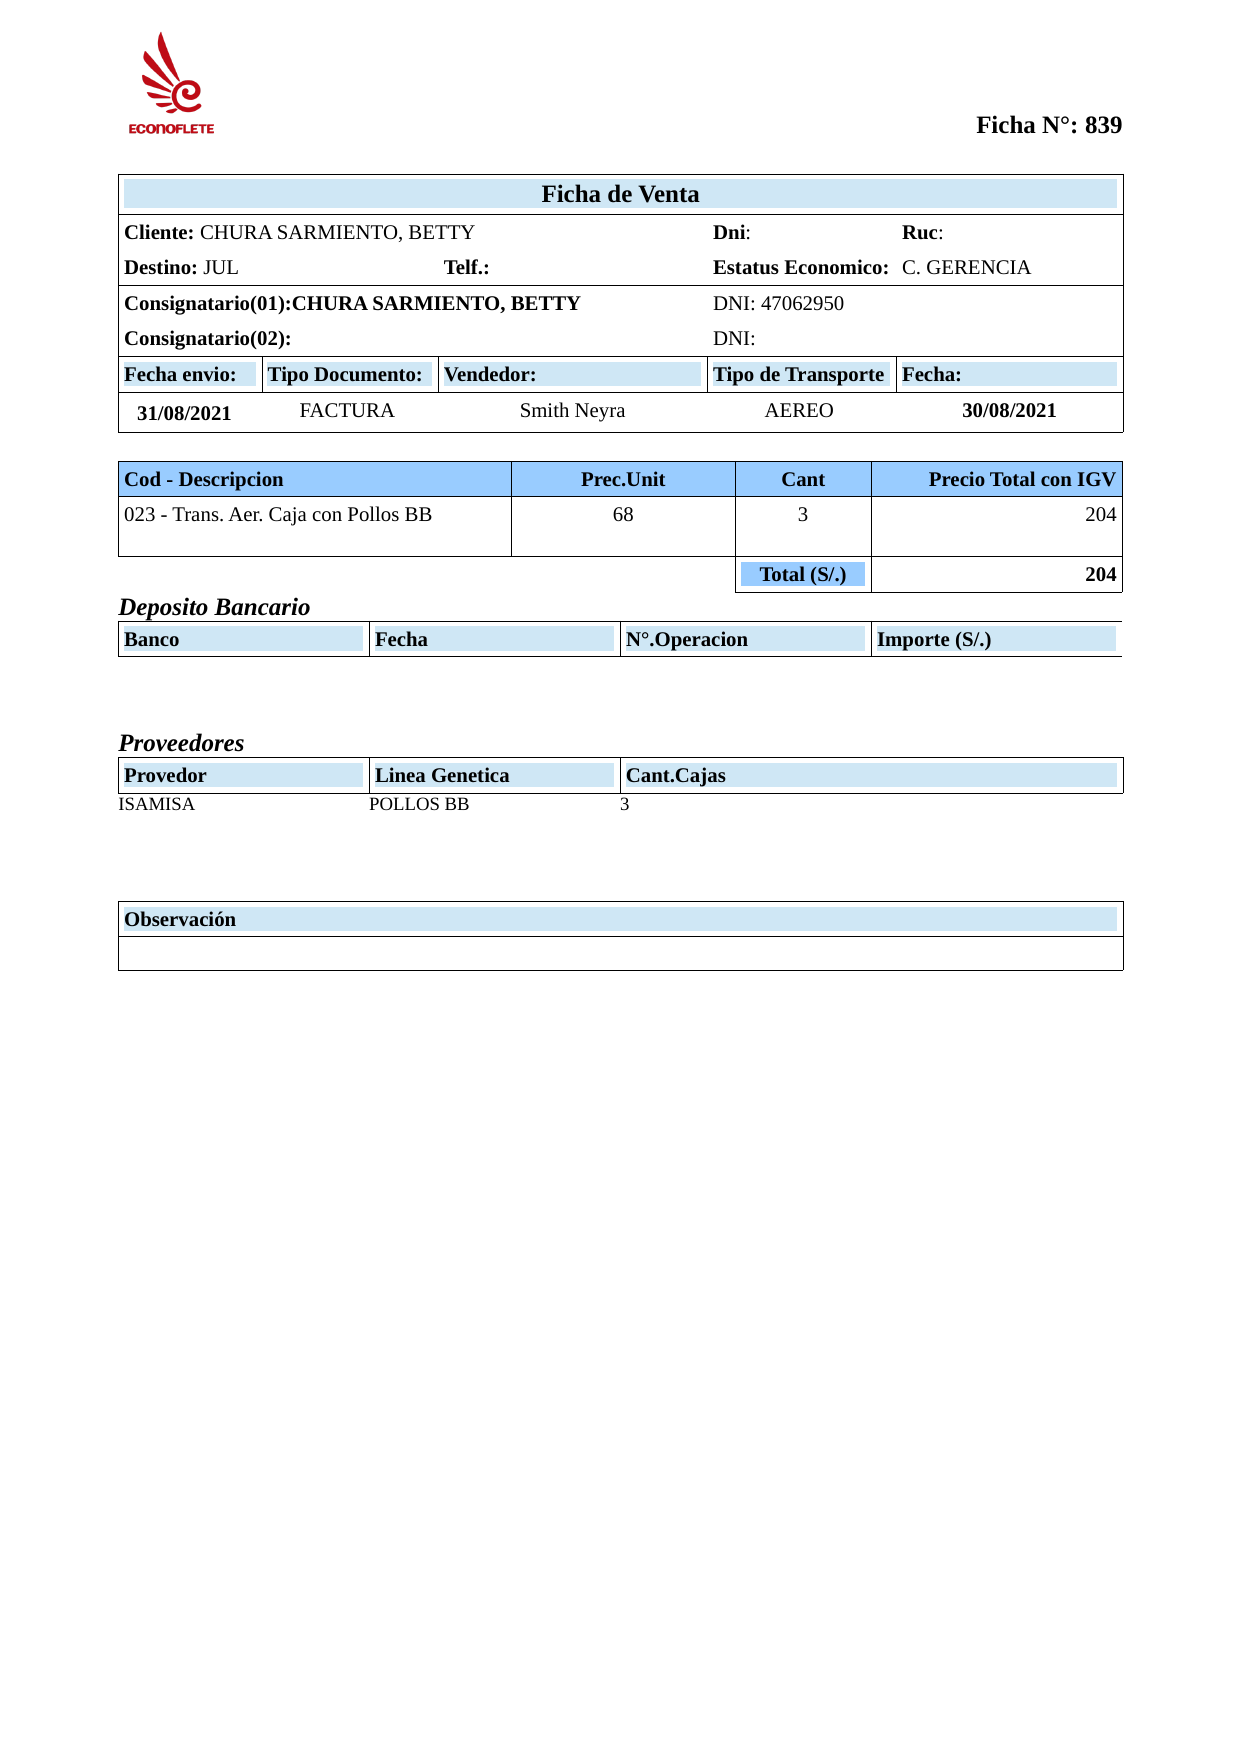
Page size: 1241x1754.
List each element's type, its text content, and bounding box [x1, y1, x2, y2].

table_cell C. GERENCIA [896, 249, 1123, 285]
table_header Linea Genetica [370, 758, 620, 793]
table_cell [620, 879, 1123, 901]
table_header Cant.Cajas [621, 758, 1123, 793]
table_cell 31/08/2021 [119, 393, 262, 432]
table_header Precio Total con IGV [872, 462, 1122, 496]
table_cell [511, 557, 735, 592]
table_cell [118, 858, 369, 879]
table_cell Consignatario(01):CHURA SARMIENTO, BETTY [119, 286, 707, 321]
table_cell Total (S/.) [736, 557, 871, 592]
table_header Banco [119, 622, 369, 656]
text Deposito Bancario [118, 592, 1122, 621]
table_cell [118, 657, 369, 680]
table_cell Estatus Economico: [707, 249, 896, 285]
table_cell DNI: [707, 321, 1123, 356]
table_cell [369, 836, 620, 858]
table_header Importe (S/.) [872, 622, 1122, 656]
table_cell [620, 858, 1123, 879]
table_cell Consignatario(02): [119, 321, 707, 356]
table_cell [620, 815, 1123, 836]
table_cell ISAMISA [118, 794, 369, 814]
text Proveedores [118, 728, 1122, 757]
table_cell [620, 680, 871, 704]
table_header N°.Operacion [621, 622, 871, 656]
table_cell [119, 937, 1123, 969]
table_cell [118, 680, 369, 704]
table_header Fecha [370, 622, 620, 656]
table_cell [871, 680, 1122, 704]
table_cell 3 [620, 794, 1123, 814]
table_cell Ruc: [896, 215, 1123, 249]
table_cell [118, 557, 511, 592]
table_cell Smith Neyra [438, 393, 707, 432]
table_header Prec.Unit [512, 462, 735, 496]
table_cell 68 [512, 497, 735, 556]
table_cell POLLOS BB [369, 794, 620, 814]
table_header Observación [119, 902, 1123, 936]
table_cell [118, 836, 369, 858]
table_header Provedor [119, 758, 369, 793]
table_cell [871, 657, 1122, 680]
table_cell [118, 879, 369, 901]
table_cell Tipo de Transporte [708, 357, 896, 392]
table_header Cant [736, 462, 871, 496]
table_cell 3 [736, 497, 871, 556]
table_cell Vendedor: [439, 357, 707, 392]
table_cell [118, 815, 369, 836]
table_cell [620, 836, 1123, 858]
table_cell Fecha: [897, 357, 1123, 392]
table_cell 204 [872, 557, 1122, 592]
table_header Ficha de Venta [119, 175, 1123, 214]
table_cell [871, 705, 1122, 728]
table_cell 023 - Trans. Aer. Caja con Pollos BB [119, 497, 511, 556]
table_cell [620, 657, 871, 680]
table_cell Fecha envio: [119, 357, 262, 392]
table_cell DNI: 47062950 [707, 286, 1123, 321]
table_cell Cliente: CHURA SARMIENTO, BETTY [119, 215, 707, 249]
table_cell 204 [872, 497, 1122, 556]
table_cell 30/08/2021 [896, 393, 1123, 432]
table_cell [369, 657, 620, 680]
table_cell [369, 680, 620, 704]
table_cell [369, 858, 620, 879]
table_cell [369, 879, 620, 901]
table_cell [369, 705, 620, 728]
table_cell [369, 815, 620, 836]
table_cell AEREO [707, 393, 896, 432]
table_cell [620, 705, 871, 728]
table_header Cod - Descripcion [119, 462, 511, 496]
table_cell Telf.: [438, 249, 707, 285]
table_cell Dni: [707, 215, 896, 249]
table_cell FACTURA [262, 393, 438, 432]
picture [118, 31, 225, 134]
table_cell Tipo Documento: [263, 357, 438, 392]
table_cell Destino: JUL [119, 249, 438, 285]
table_cell [118, 705, 369, 728]
